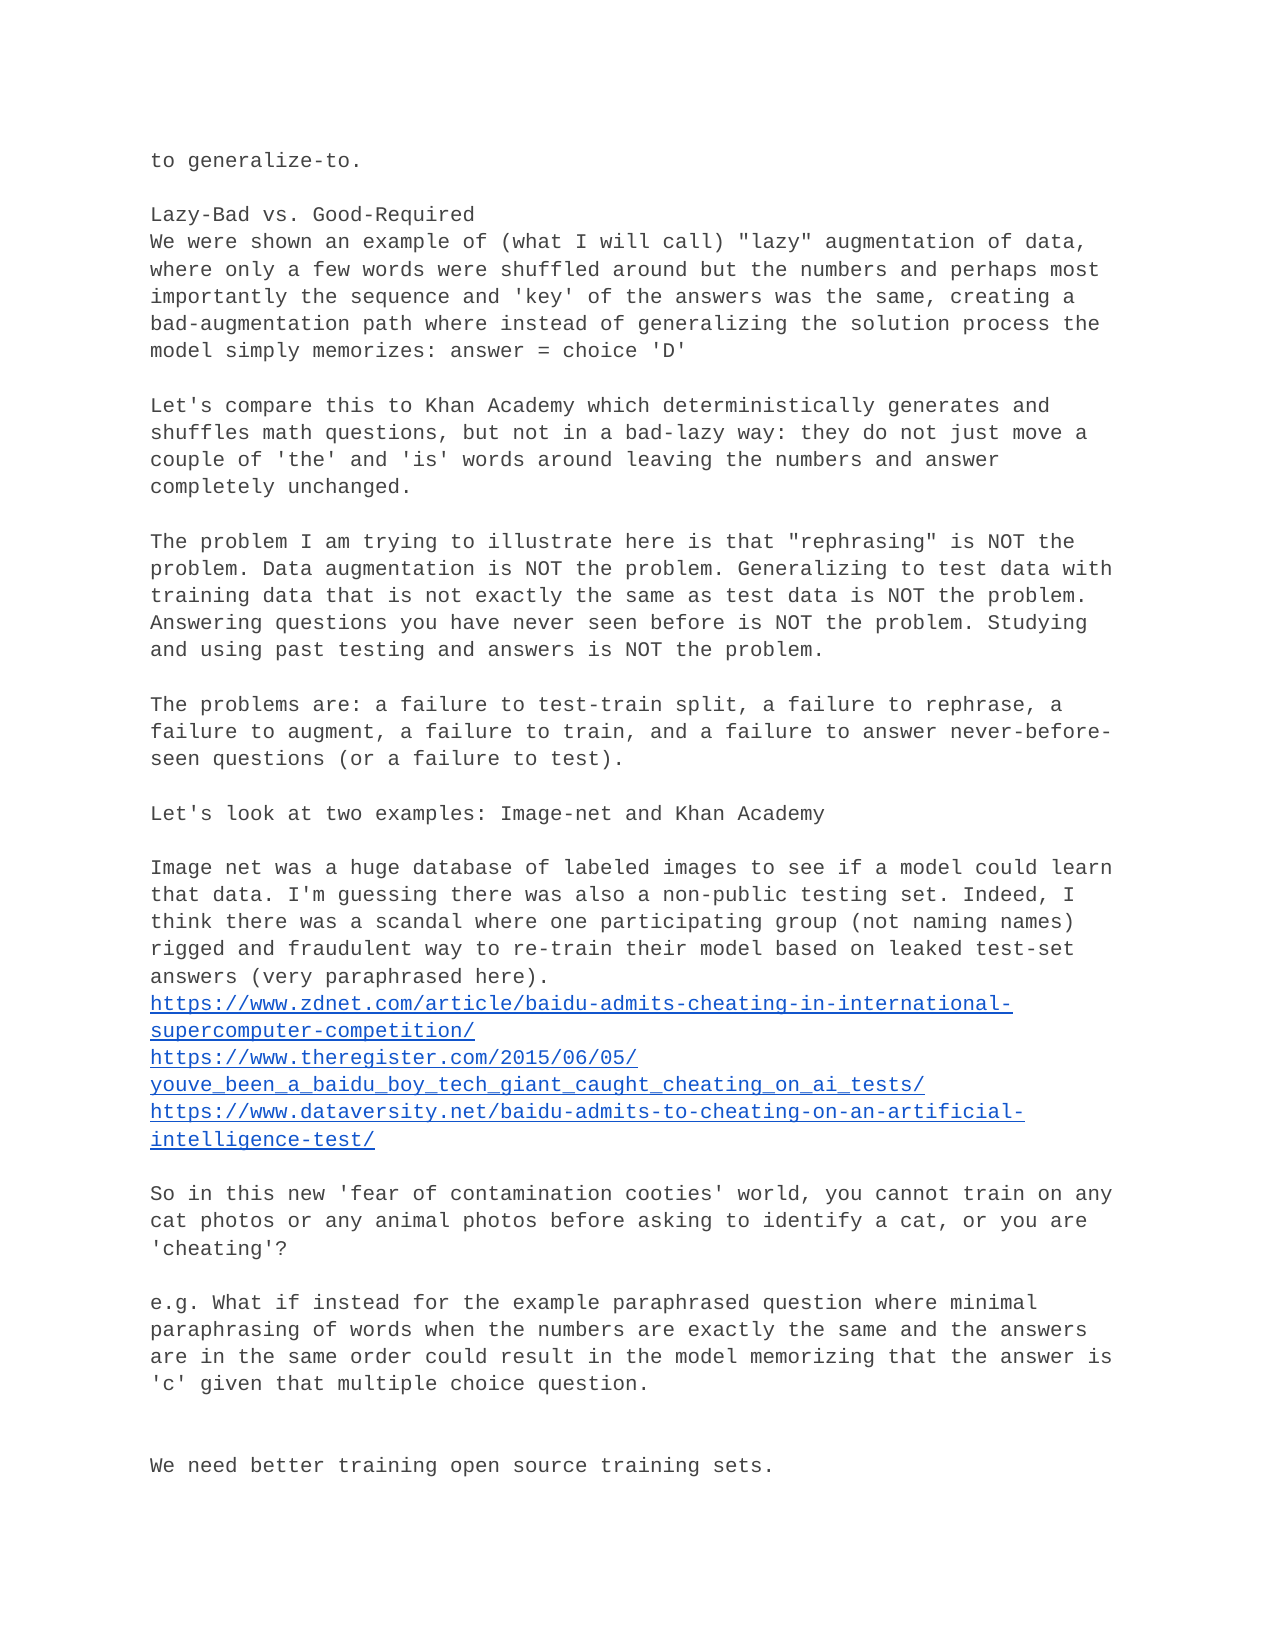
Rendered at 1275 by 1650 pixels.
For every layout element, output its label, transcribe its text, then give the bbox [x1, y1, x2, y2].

text https://www.zdnet.com/article/baidu-admits-cheating-in-international-supercomputer-competition/ [150, 993, 1125, 1044]
text The problem I am trying to illustrate here is that "rephrasing" is NOT the problem. Data augmentation is NOT the problem. Generalizing to test data with training data that is not exactly the same as test data is NOT the problem. Answering questions you have never seen before is NOT the problem. Studying and using past testing and answers is NOT the problem. [150, 531, 1125, 663]
text Image net was a huge database of labeled images to see if a model could learn that data. I'm guessing there was also a non-public testing set. Indeed, I think there was a scandal where one participating group (not naming names) rigged and fraudulent way to re-train their model based on leaked test-set answers (very paraphrased here). [150, 857, 1125, 989]
text https://www.theregister.com/2015/06/05/youve_been_a_baidu_boy_tech_giant_caught_cheating_on_ai_tests/ [150, 1047, 1125, 1098]
text Lazy-Bad vs. Good-Required [150, 204, 1125, 228]
text to generalize-to. [150, 150, 1125, 174]
text Let's compare this to Khan Academy which deterministically generates and shuffles math questions, but not in a bad-lazy way: they do not just move a couple of 'the' and 'is' words around leaving the numbers and answer completely unchanged. [150, 395, 1125, 500]
text So in this new 'fear of contamination cooties' world, you cannot train on any cat photos or any animal photos before asking to identify a cat, or you are 'cheating'? [150, 1183, 1125, 1261]
text The problems are: a failure to test-train split, a failure to rephrase, a failure to augment, a failure to train, and a failure to answer never-before-seen questions (or a failure to test). [150, 694, 1125, 772]
text We need better training open source training sets. [150, 1455, 1125, 1479]
text We were shown an example of (what I will call) "lazy" augmentation of data, where only a few words were shuffled around but the numbers and perhaps most importantly the sequence and 'key' of the answers was the same, creating a bad-augmentation path where instead of generalizing the solution process the model simply memorizes: answer = choice 'D' [150, 232, 1125, 364]
text https://www.dataversity.net/baidu-admits-to-cheating-on-an-artificial-intelligence-test/ [150, 1102, 1125, 1152]
text Let's look at two examples: Image-net and Khan Academy [150, 802, 1125, 826]
text e.g. What if instead for the example paraphrased question where minimal paraphrasing of words when the numbers are exactly the same and the answers are in the same order could result in the model memorizing that the answer is 'c' given that multiple choice question. [150, 1292, 1125, 1397]
